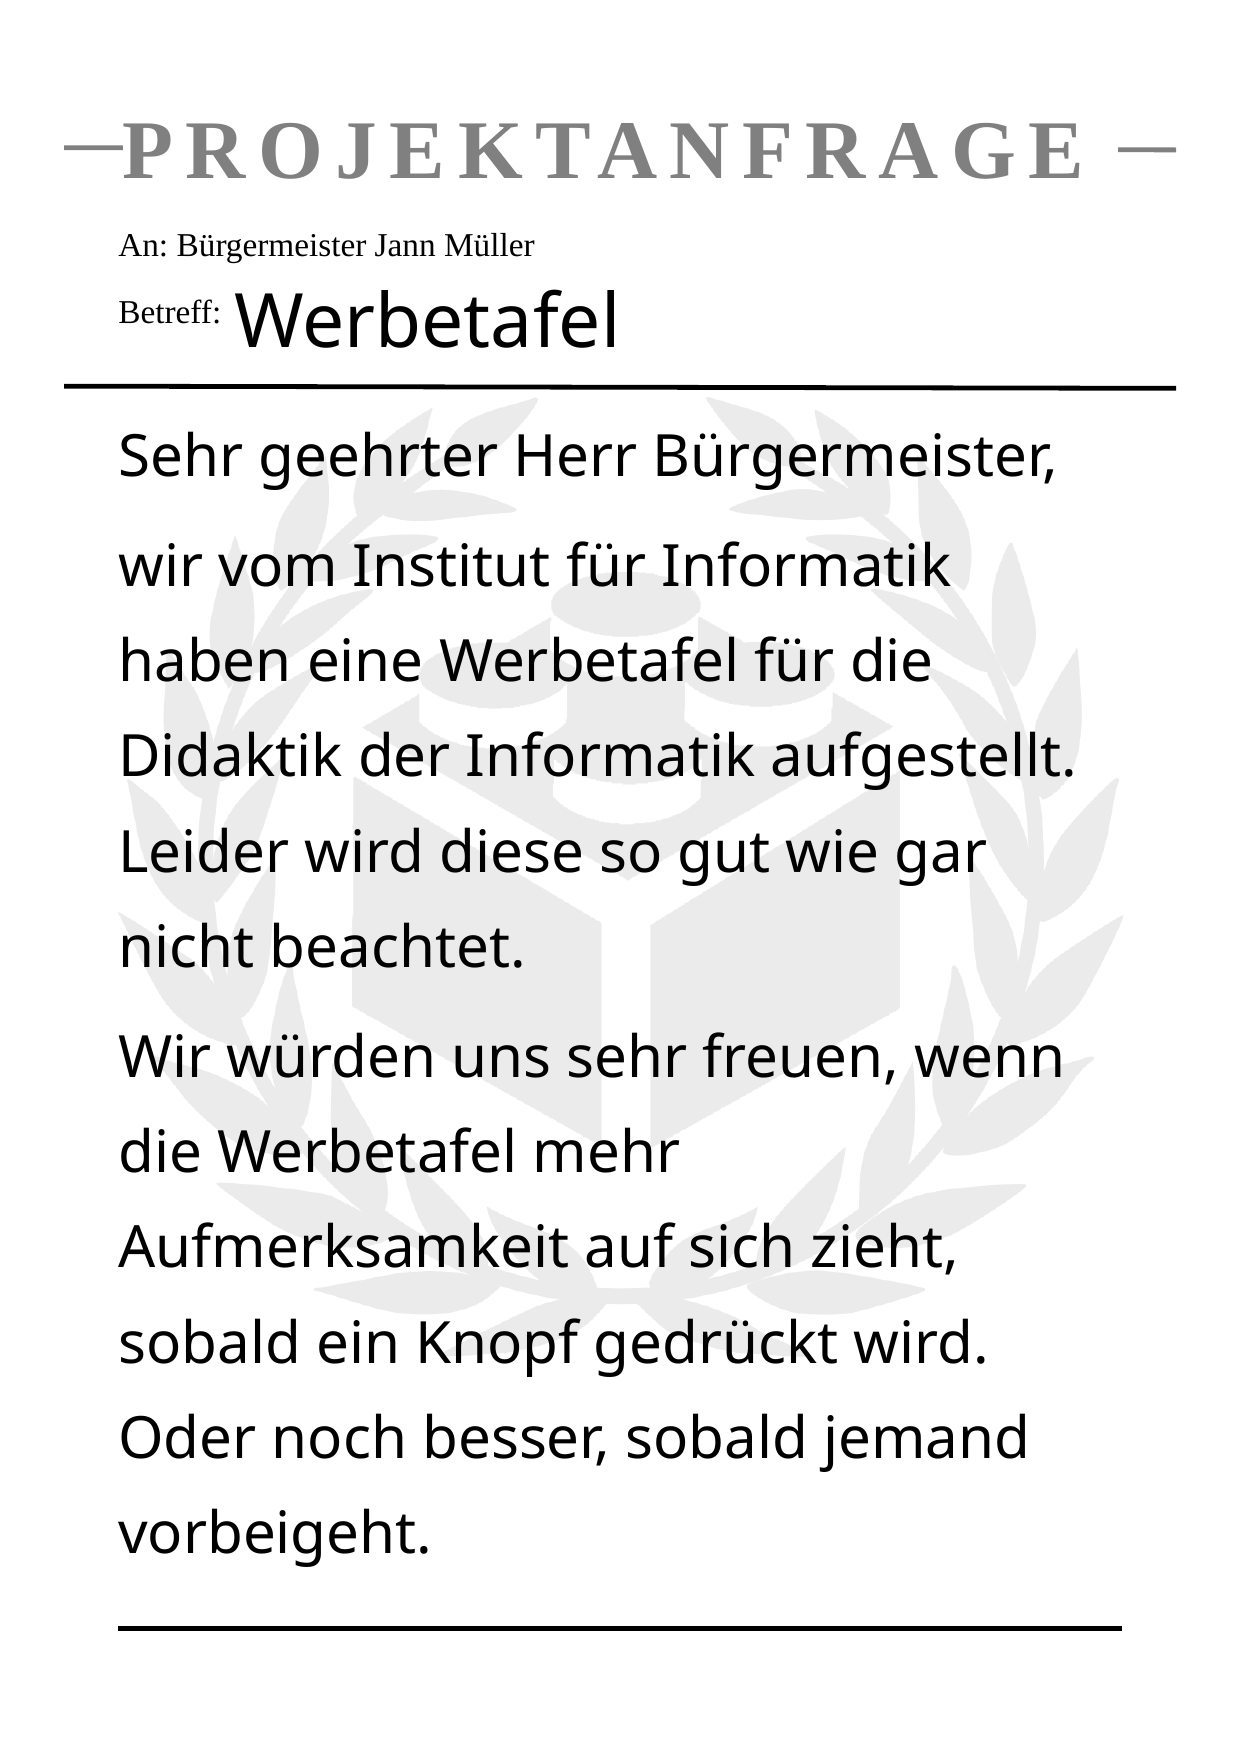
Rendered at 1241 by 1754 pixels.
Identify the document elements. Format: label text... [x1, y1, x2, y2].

text Betreff: [388, 312, 410, 331]
text Betreff: [569, 311, 590, 323]
text Betreff: [293, 293, 381, 331]
text Betreff: [272, 293, 296, 331]
text Betreff: [432, 311, 453, 323]
text Betreff: [261, 302, 277, 331]
text Betreff: [388, 293, 544, 331]
text Betreff: [313, 311, 334, 323]
text Betreff: [242, 293, 265, 331]
text Betreff: [118, 293, 245, 331]
text Betreff: [548, 293, 607, 331]
text Wir würden uns sehr freuen, wenn die Werbetafel mehr Aufmerksamkeit auf sich zieht, sobald ein Knopf gedrückt wird. Oder noch besser, sobald jemand vorbeigeht. [118, 1357, 1122, 1571]
text Betreff: [614, 293, 1122, 331]
